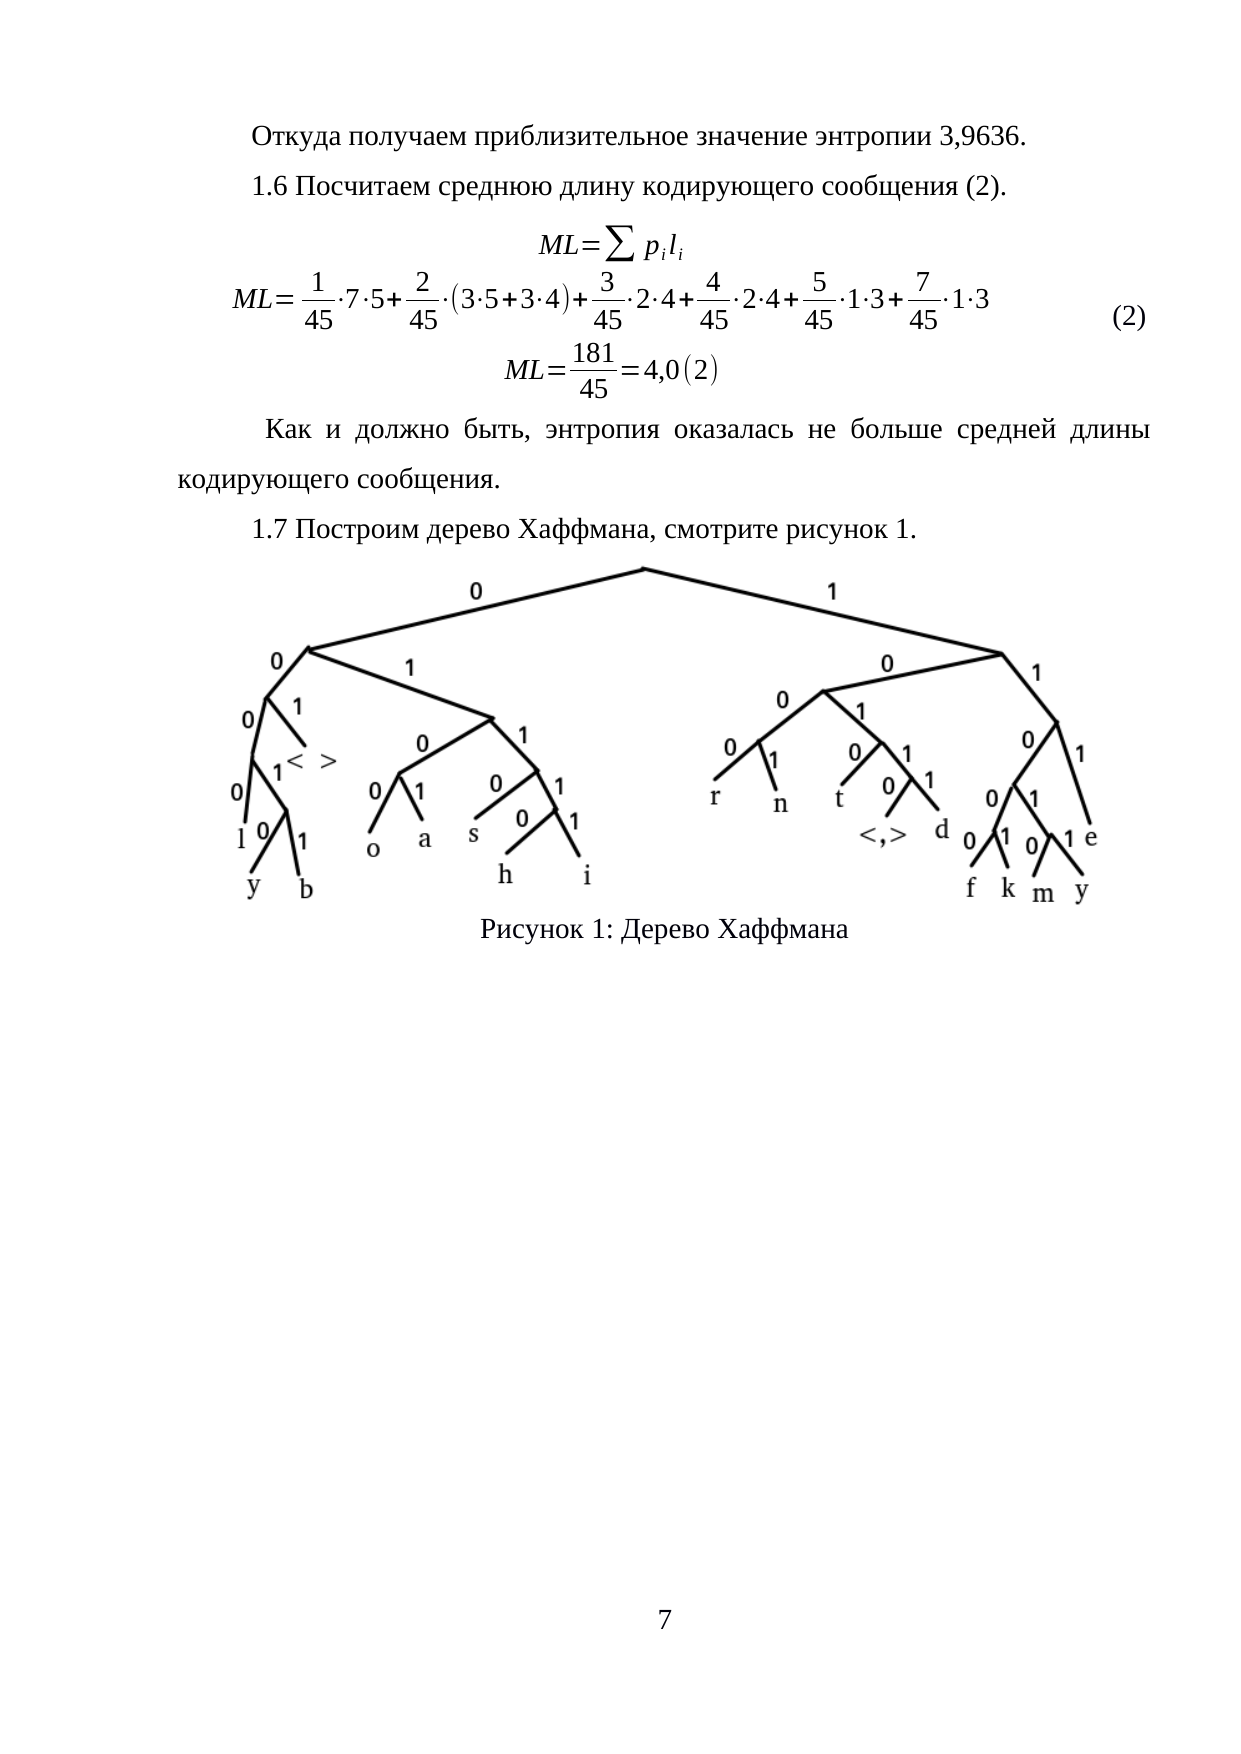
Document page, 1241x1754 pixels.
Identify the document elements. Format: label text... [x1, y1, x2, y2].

text 1.6 Посчитаем среднюю длину кодирующего сообщения (2). [177, 168, 1152, 202]
table_header (2) [1043, 219, 1152, 411]
table_header [177, 219, 1043, 411]
text 1.7 Построим дерево Хаффмана, смотрите рисунок 1. [177, 511, 1152, 545]
text Как и должно быть, энтропия оказалась не больше средней длины кодирующего сообщения. [177, 411, 1152, 494]
picture [229, 561, 1100, 912]
text Рисунок 1: Дерево Хаффмана [229, 912, 1099, 945]
text Откуда получаем приблизительное значение энтропии 3,9636. [177, 118, 1152, 152]
